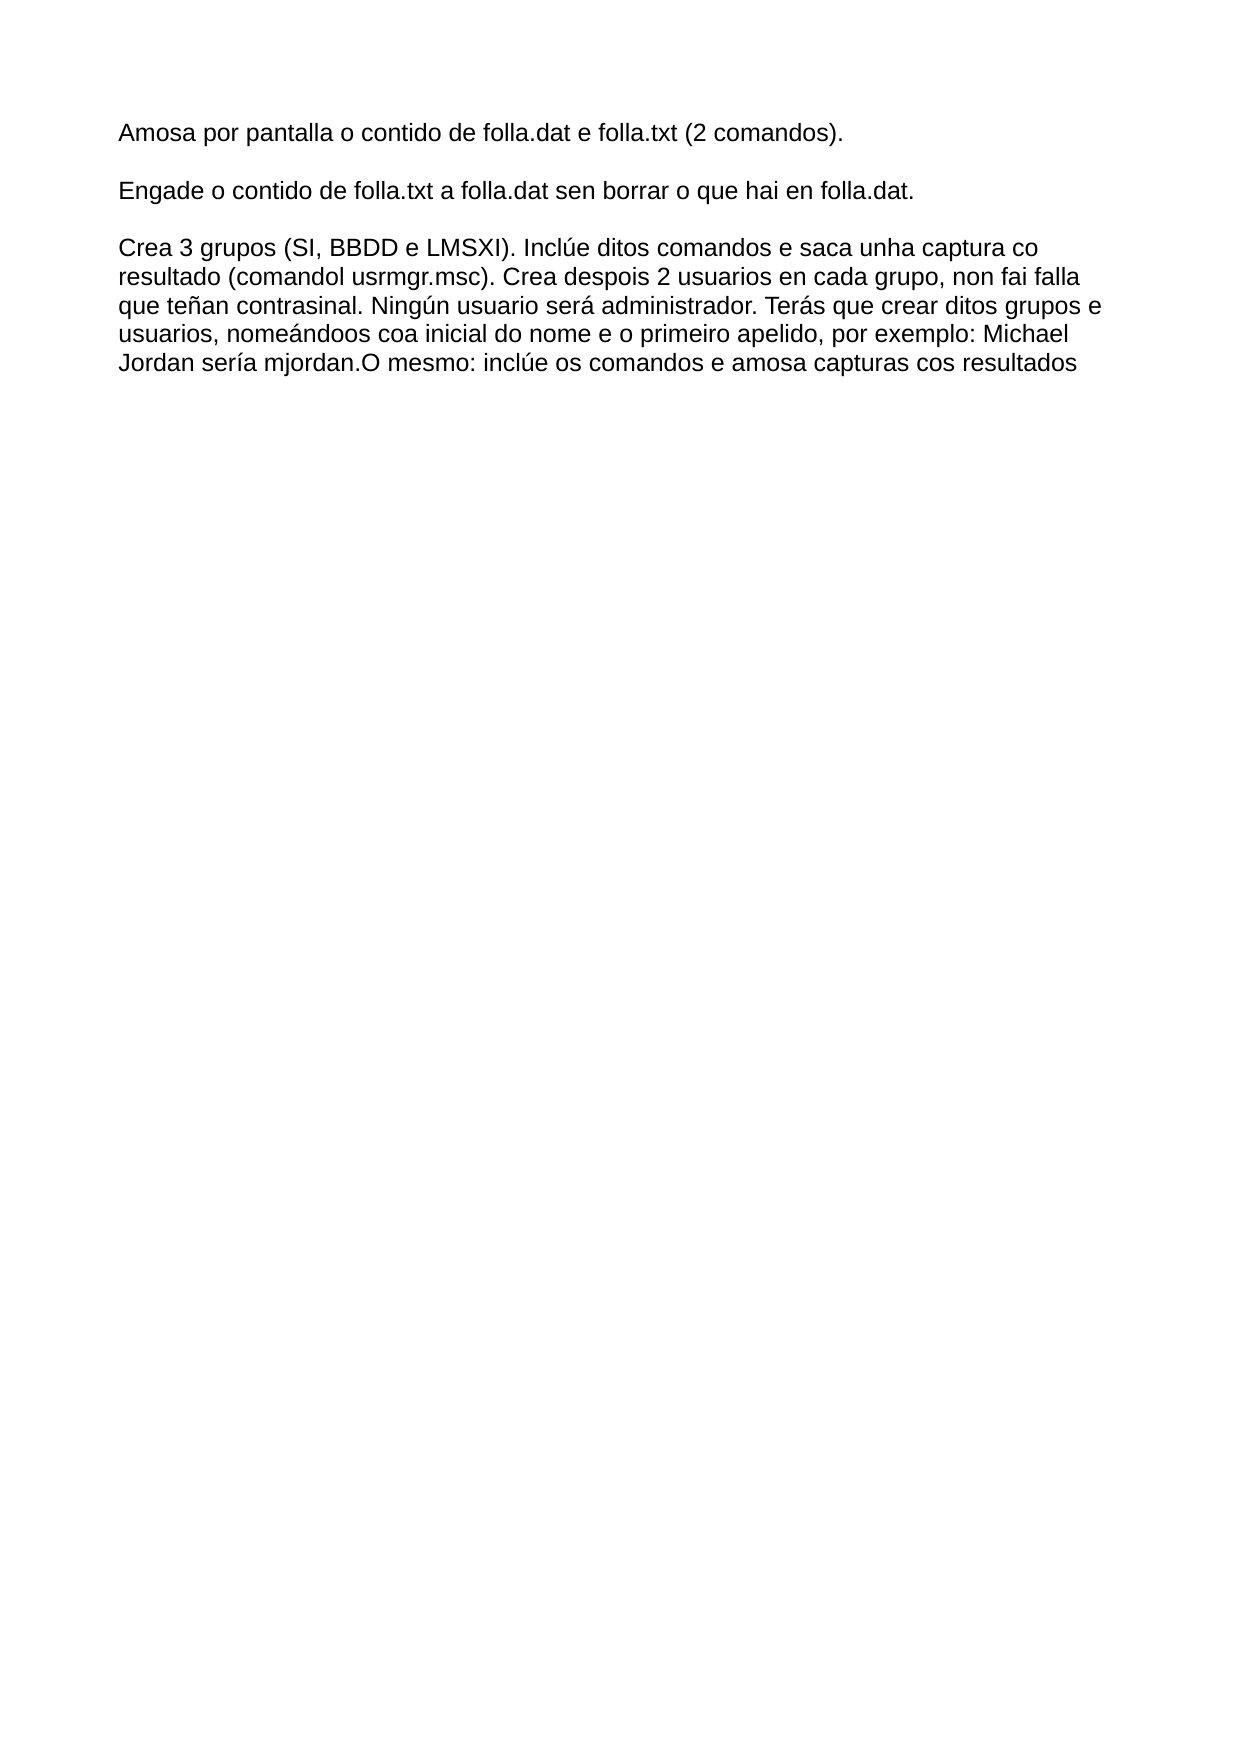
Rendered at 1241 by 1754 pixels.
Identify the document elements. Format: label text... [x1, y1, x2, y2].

text Crea 3 grupos (SI, BBDD e LMSXI). Inclúe ditos comandos e saca unha captura co resultado (comandol usrmgr.msc). Crea despois 2 usuarios en cada grupo, non fai falla que teñan contrasinal. Ningún usuario será administrador. Terás que crear ditos grupos e usuarios, nomeándoos coa inicial do nome e o primeiro apelido, por exemplo: Michael Jordan sería mjordan.O mesmo: inclúe os comandos e amosa capturas cos resultados [118, 233, 1122, 377]
text Engade o contido de folla.txt a folla.dat sen borrar o que hai en folla.dat. [118, 176, 1122, 204]
text Amosa por pantalla o contido de folla.dat e folla.txt (2 comandos). [118, 118, 1122, 147]
